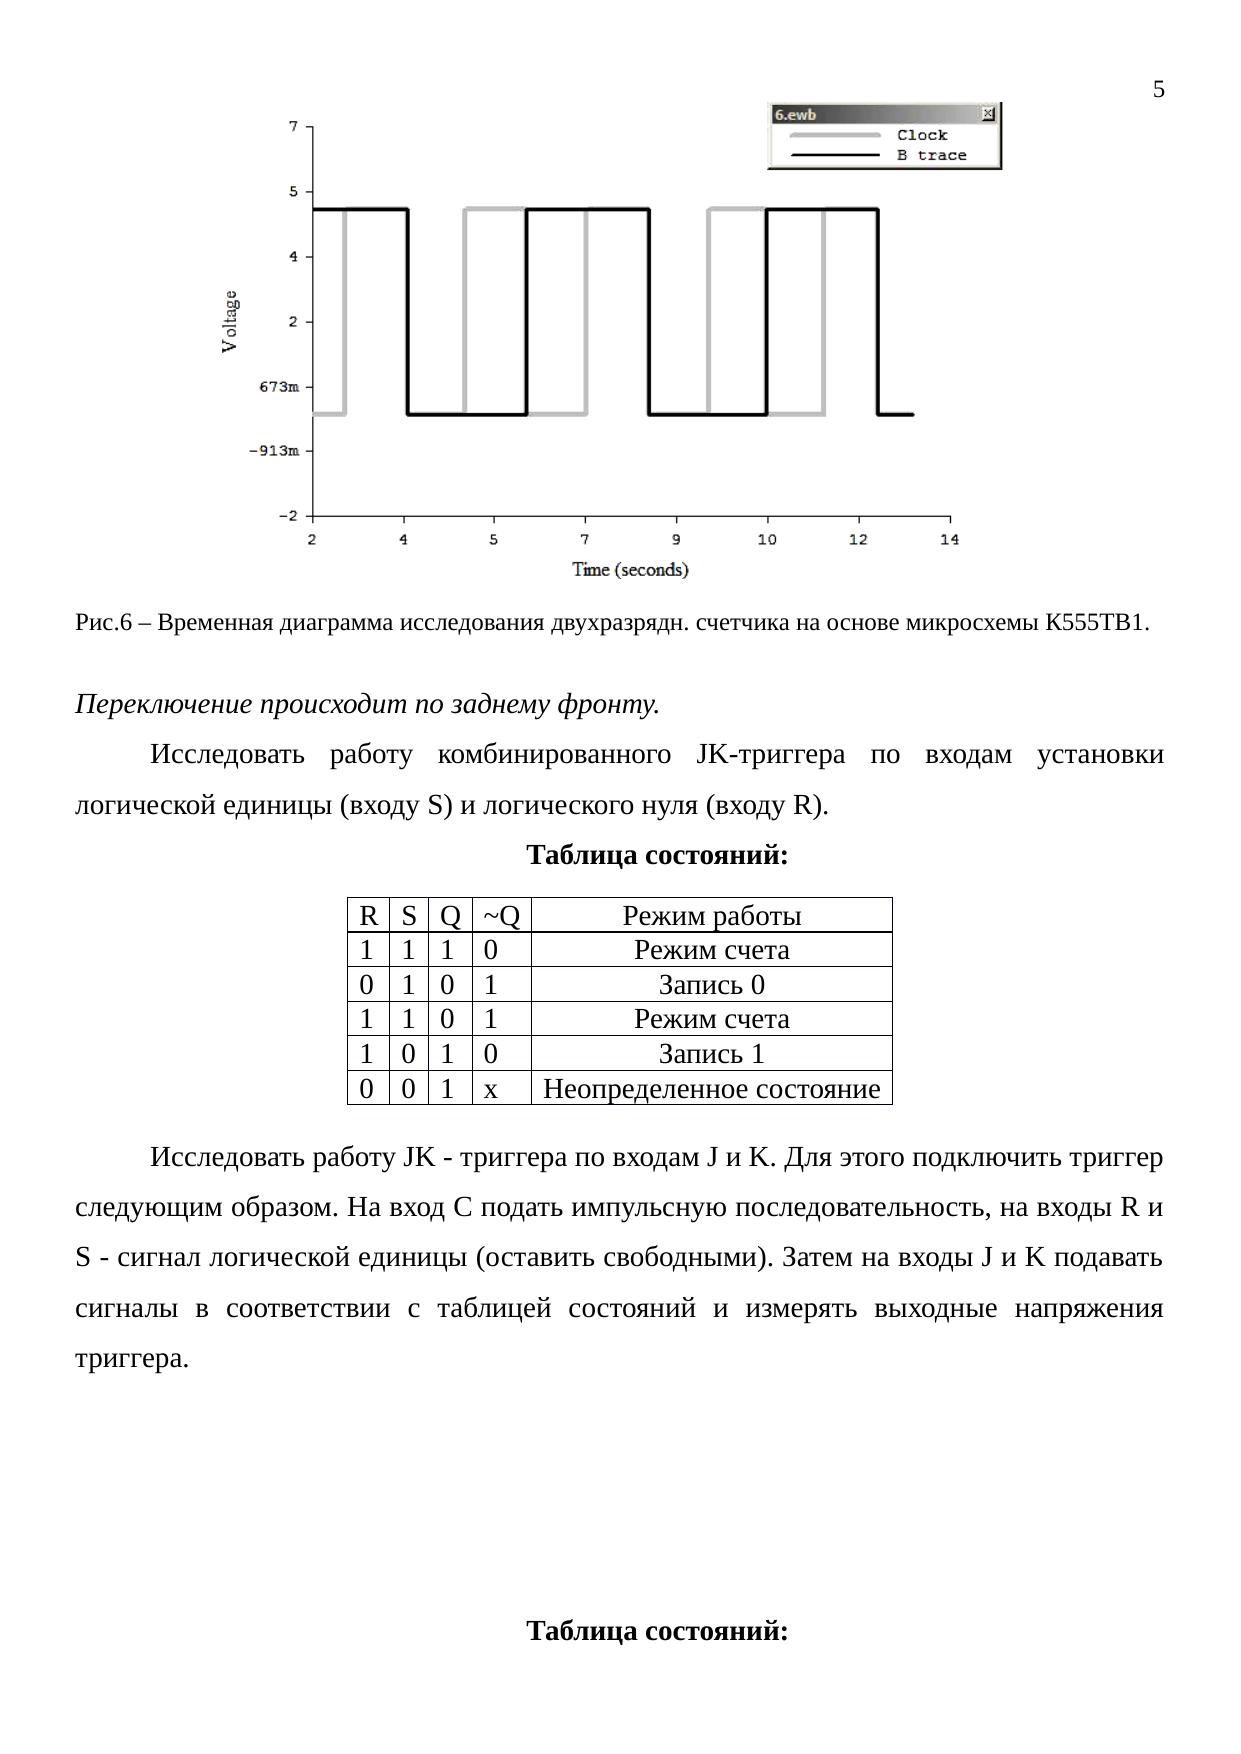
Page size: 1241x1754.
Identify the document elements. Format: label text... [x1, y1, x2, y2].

text Переключение происходит по заднему фронту. [75, 686, 1165, 720]
table_cell 0 [390, 1036, 428, 1070]
table_cell 0 [429, 967, 472, 1001]
table_header Режим работы [532, 898, 892, 931]
text Рис.6 – Временная диаграмма исследования двухразрядн. счетчика на основе микросхемы К555ТВ1. [75, 607, 1165, 636]
text Исследовать работу JK - триггера по входам J и K. Для этого подключить триггер следующим образом. На вход С подать импульсную последовательность, на входы R и S - сигнал логической единицы (оставить свободными). Затем на входы J и K подавать сигналы в соответствии с таблицей состояний и измерять выходные напряжения триггера. [75, 1139, 1165, 1374]
table_cell х [473, 1071, 531, 1104]
table_cell 0 [473, 933, 531, 966]
table_cell 1 [348, 1002, 389, 1035]
table_cell 1 [429, 1071, 472, 1104]
text Таблица состояний: [150, 1613, 1165, 1647]
table_cell Запись 1 [532, 1036, 892, 1070]
table_cell 1 [390, 933, 428, 966]
table_cell 0 [473, 1036, 531, 1070]
table_cell 0 [390, 1071, 428, 1104]
table_cell 1 [473, 967, 531, 1001]
text Исследовать работу комбинированного JK-триггера по входам установки логической единицы (входу S) и логического нуля (входу R). [75, 736, 1165, 820]
table_cell 1 [348, 933, 389, 966]
table_header S [390, 898, 428, 931]
picture [222, 102, 1008, 579]
table_cell Неопределенное состояние [532, 1071, 892, 1104]
table_header R [348, 898, 389, 931]
table_cell Режим счета [532, 1002, 892, 1035]
table_cell 0 [429, 1002, 472, 1035]
table_cell 1 [348, 1036, 389, 1070]
table_header ~Q [473, 898, 531, 931]
table_cell 0 [348, 967, 389, 1001]
table_cell 1 [473, 1002, 531, 1035]
table_cell 1 [390, 1002, 428, 1035]
table_cell 1 [429, 933, 472, 966]
table_header Q [429, 898, 472, 931]
table_cell Режим счета [532, 933, 892, 966]
table_cell 1 [429, 1036, 472, 1070]
text Таблица состояний: [150, 837, 1165, 871]
table_cell Запись 0 [532, 967, 892, 1001]
table_cell 1 [390, 967, 428, 1001]
table_cell 0 [348, 1071, 389, 1104]
